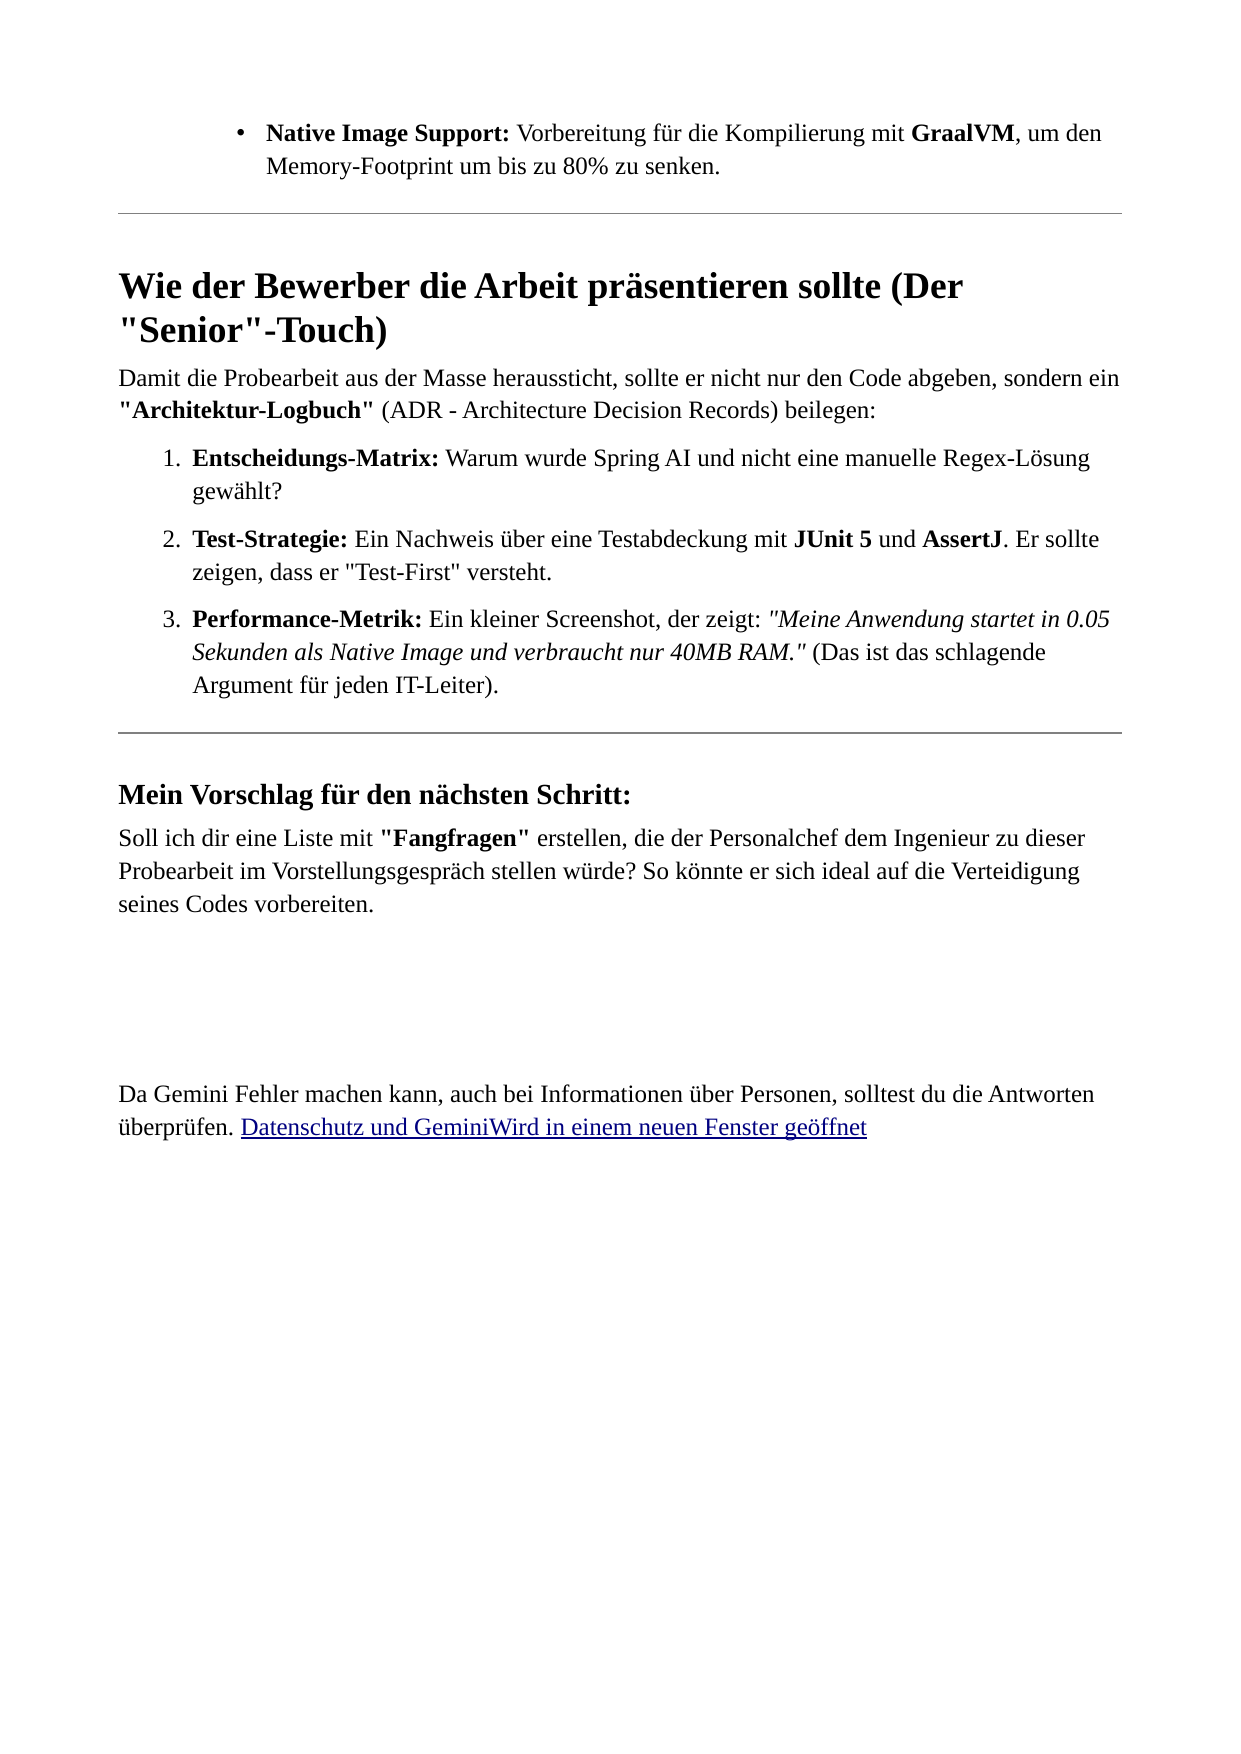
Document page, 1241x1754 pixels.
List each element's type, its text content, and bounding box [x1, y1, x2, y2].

list Performance-Metrik: Ein kleiner Screenshot, der zeigt: "Meine Anwendung startet in 0.05 Sekunden als Native Image und verbraucht nur 40MB RAM." (Das ist das schlagende Argument für jeden IT-Leiter). [162, 604, 1122, 699]
text Da Gemini Fehler machen kann, auch bei Informationen über Personen, solltest du die Antworten überprüfen. Datenschutz und GeminiWird in einem neuen Fenster geöffnet [118, 1079, 1122, 1141]
list Native Image Support: Vorbereitung für die Kompilierung mit GraalVM, um den Memory-Footprint um bis zu 80% zu senken. [236, 118, 1122, 180]
list Entscheidungs-Matrix: Warum wurde Spring AI und nicht eine manuelle Regex-Lösung gewählt? [162, 443, 1122, 505]
subtitle Wie der Bewerber die Arbeit präsentieren sollte (Der "Senior"-Touch) [118, 264, 1122, 350]
list Test-Strategie: Ein Nachweis über eine Testabdeckung mit JUnit 5 und AssertJ. Er sollte zeigen, dass er "Test-First" versteht. [162, 524, 1122, 586]
text Damit die Probearbeit aus der Masse heraussticht, sollte er nicht nur den Code abgeben, sondern ein "Architektur-Logbuch" (ADR - Architecture Decision Records) beilegen: [118, 363, 1122, 424]
subtitle Mein Vorschlag für den nächsten Schritt: [118, 777, 1122, 811]
text Soll ich dir eine Liste mit "Fangfragen" erstellen, die der Personalchef dem Ingenieur zu dieser Probearbeit im Vorstellungsgespräch stellen würde? So könnte er sich ideal auf die Verteidigung seines Codes vorbereiten. [118, 823, 1122, 918]
